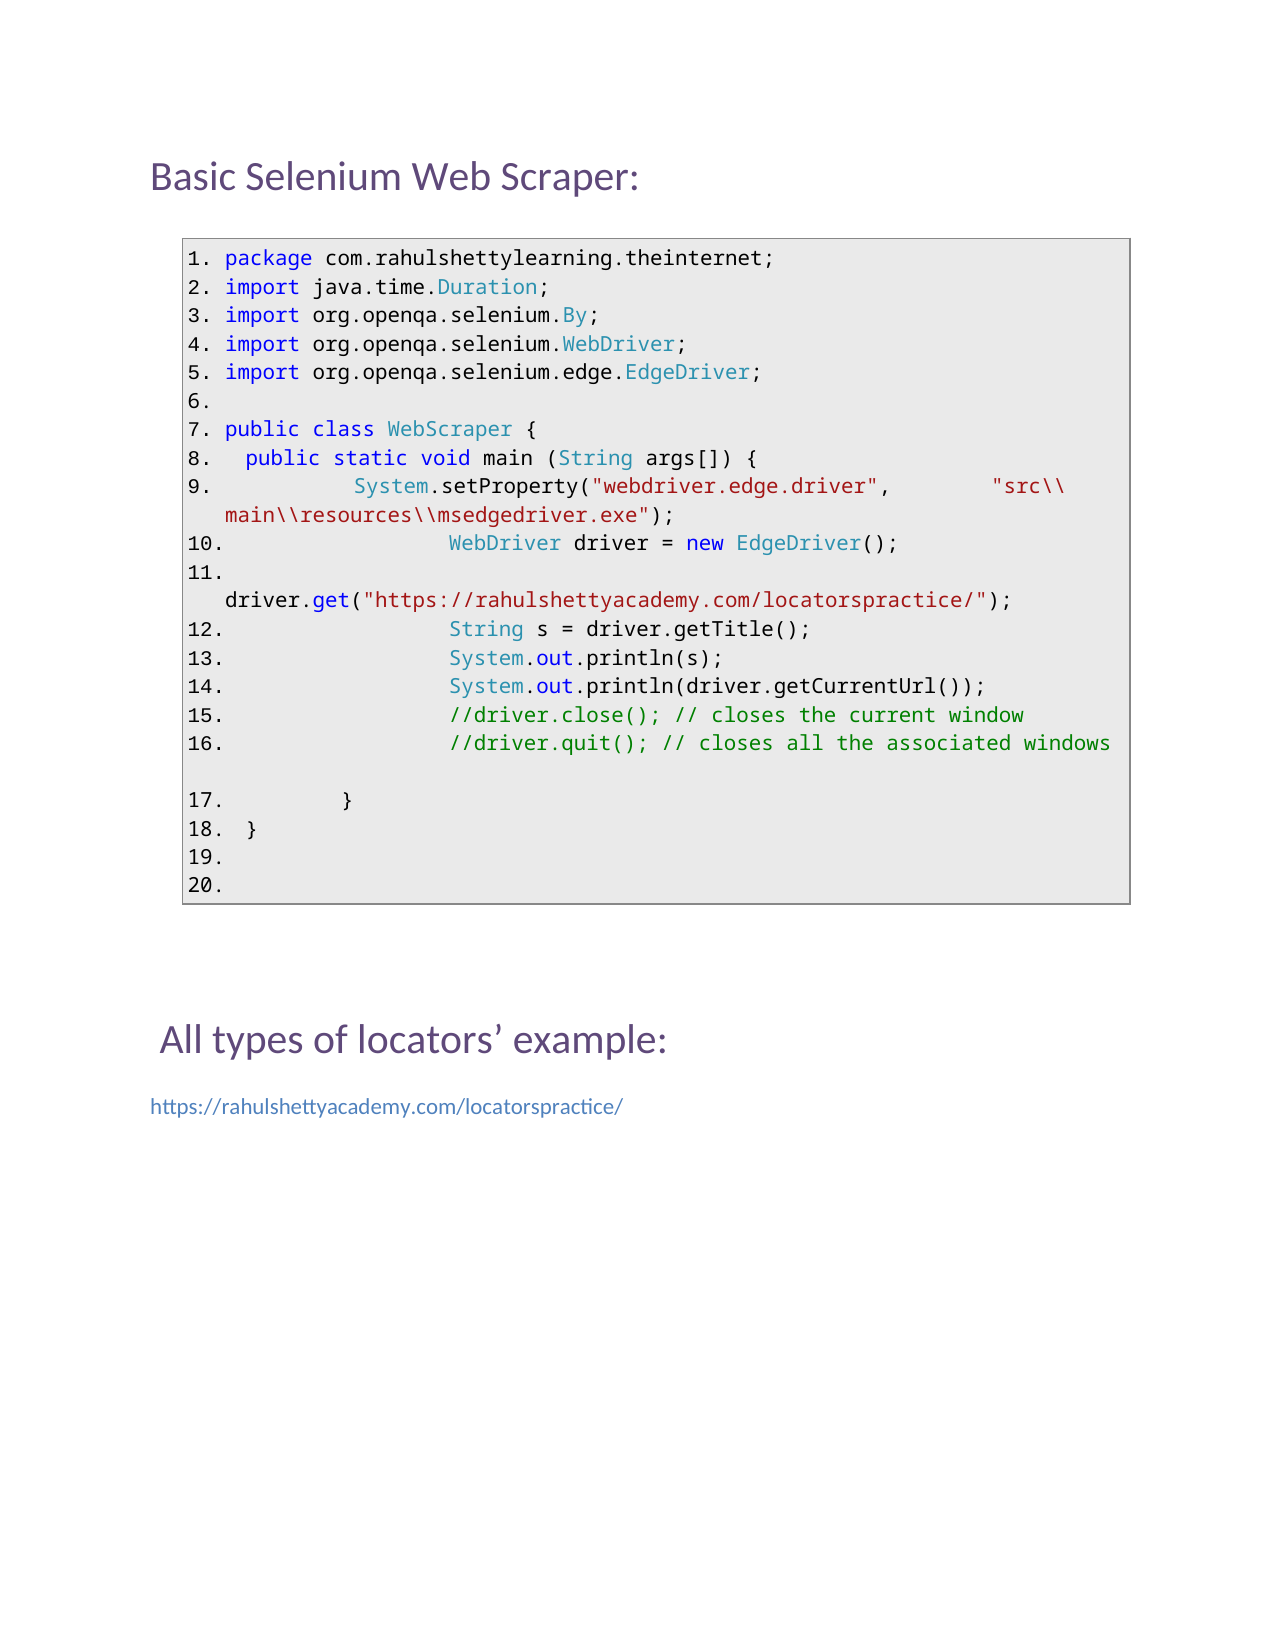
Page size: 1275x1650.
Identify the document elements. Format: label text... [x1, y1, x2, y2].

list System.out.println(s); [183, 637, 1129, 665]
list WebDriver driver = new EdgeDriver(); [183, 523, 1129, 551]
list public static void main (String args[]) { [183, 437, 1129, 466]
list } [183, 779, 1129, 808]
list package com.rahulshettylearning.theinternet; [183, 239, 1129, 266]
list } [183, 808, 1129, 836]
list driver.get("https://rahulshettyacademy.com/locatorspractice/"); [183, 551, 1129, 608]
list System.out.println(driver.getCurrentUrl()); [183, 665, 1129, 694]
text Basic Selenium Web Scraper: [150, 150, 1125, 201]
list //driver.close(); // closes the current window [183, 694, 1129, 722]
list import org.openqa.selenium.edge.EdgeDriver; [183, 352, 1129, 380]
text All types of locators’ example: [150, 1013, 1125, 1064]
list import java.time.Duration; [183, 266, 1129, 295]
list import org.openqa.selenium.WebDriver; [183, 323, 1129, 352]
list System.setProperty("webdriver.edge.driver", "src\\main\\resources\\msedgedriver.exe"); [183, 466, 1129, 523]
list public class WebScraper { [183, 409, 1129, 437]
list String s = driver.getTitle(); [183, 608, 1129, 637]
list //driver.quit(); // closes all the associated windows [183, 722, 1129, 779]
text https://rahulshettyacademy.com/locatorspractice/ [150, 1092, 1125, 1120]
list import org.openqa.selenium.By; [183, 295, 1129, 323]
